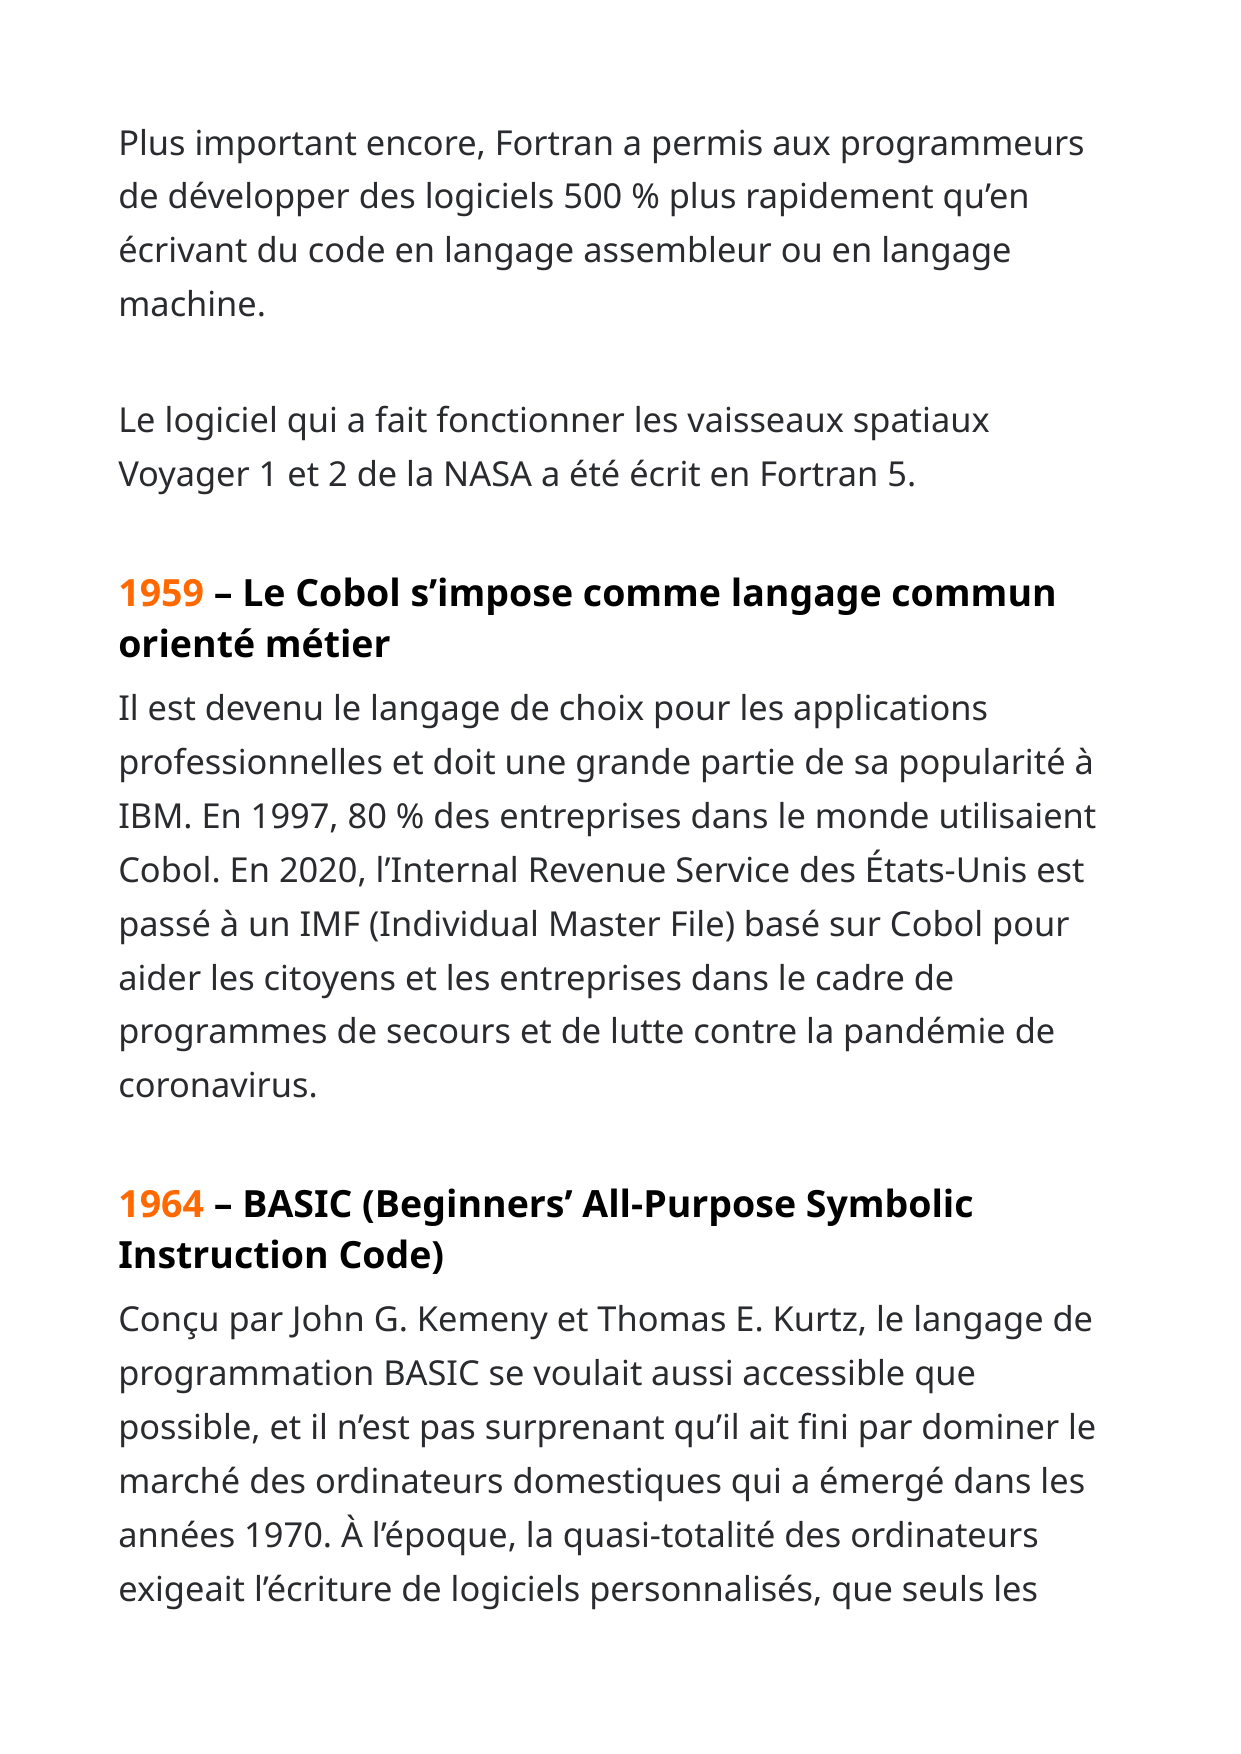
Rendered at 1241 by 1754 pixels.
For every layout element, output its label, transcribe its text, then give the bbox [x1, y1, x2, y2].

text Le logiciel qui a fait fonctionner les vaisseaux spatiaux Voyager 1 et 2 de la NASA a été écrit en Fortran 5. [118, 396, 1122, 497]
subtitle 1964 – BASIC (Beginners’ All-Purpose Symbolic Instruction Code) [118, 1177, 1122, 1279]
text Il est devenu le langage de choix pour les applications professionnelles et doit une grande partie de sa popularité à IBM. En 1997, 80 % des entreprises dans le monde utilisaient Cobol. En 2020, l’Internal Revenue Service des États-Unis est passé à un IMF (Individual Master File) basé sur Cobol pour aider les citoyens et les entreprises dans le cadre de programmes de secours et de lutte contre la pandémie de coronavirus. [118, 684, 1122, 1108]
text Conçu par John G. Kemeny et Thomas E. Kurtz, le langage de programmation BASIC se voulait aussi accessible que possible, et il n’est pas surprenant qu’il ait fini par dominer le marché des ordinateurs domestiques qui a émergé dans les années 1970. À l’époque, la quasi-totalité des ordinateurs exigeait l’écriture de logiciels personnalisés, que seuls les [118, 1295, 1122, 1611]
text Plus important encore, Fortran a permis aux programmeurs de développer des logiciels 500 % plus rapidement qu’en écrivant du code en langage assembleur ou en langage machine. [118, 118, 1122, 327]
subtitle 1959 – Le Cobol s’impose comme langage commun orienté métier [118, 566, 1122, 668]
